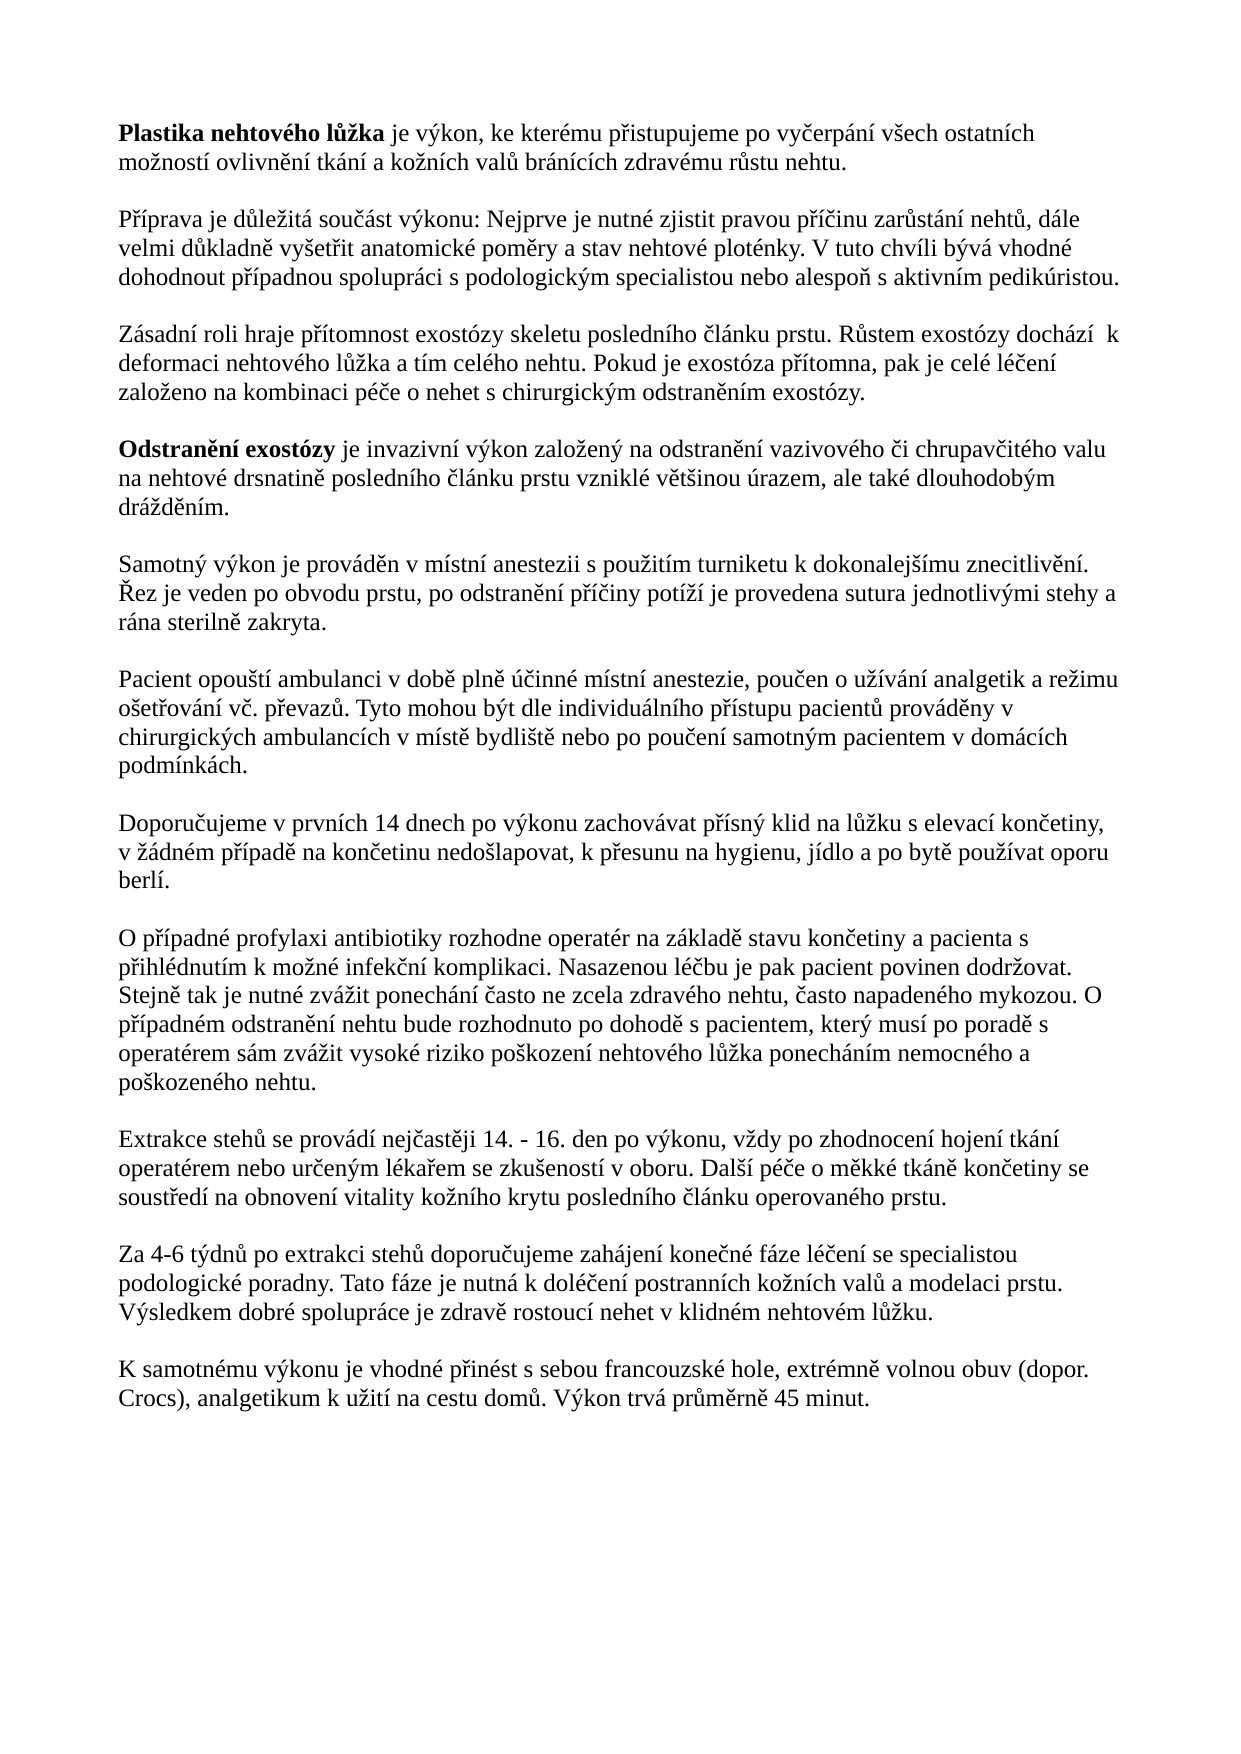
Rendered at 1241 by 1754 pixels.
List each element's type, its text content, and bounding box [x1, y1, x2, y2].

text Pacient opouští ambulanci v době plně účinné místní anestezie, poučen o užívání analgetik a režimu ošetřování vč. převazů. Tyto mohou být dle individuálního přístupu pacientů prováděny v chirurgických ambulancích v místě bydliště nebo po poučení samotným pacientem v domácích podmínkách. [118, 664, 1122, 779]
text Stejně tak je nutné zvážit ponechání často ne zcela zdravého nehtu, často napadeného mykozou. O případném odstranění nehtu bude rozhodnuto po dohodě s pacientem, který musí po poradě s operatérem sám zvážit vysoké riziko poškození nehtového lůžka ponecháním nemocného a poškozeného nehtu. [118, 981, 1122, 1096]
text Plastika nehtového lůžka je výkon, ke kterému přistupujeme po vyčerpání všech ostatních možností ovlivnění tkání a kožních valů bránících zdravému růstu nehtu. [118, 118, 1122, 176]
text Příprava je důležitá součást výkonu: Nejprve je nutné zjistit pravou příčinu zarůstání nehtů, dále velmi důkladně vyšetřit anatomické poměry a stav nehtové ploténky. V tuto chvíli bývá vhodné dohodnout případnou spolupráci s podologickým specialistou nebo alespoň s aktivním pedikúristou. [118, 204, 1122, 291]
text K samotnému výkonu je vhodné přinést s sebou francouzské hole, extrémně volnou obuv (dopor. Crocs), analgetikum k užití na cestu domů. Výkon trvá průměrně 45 minut. [118, 1354, 1122, 1412]
text Extrakce stehů se provádí nejčastěji 14. - 16. den po výkonu, vždy po zhodnocení hojení tkání operatérem nebo určeným lékařem se zkušeností v oboru. Další péče o měkké tkáně končetiny se soustředí na obnovení vitality kožního krytu posledního článku operovaného prstu. [118, 1124, 1122, 1211]
text O případné profylaxi antibiotiky rozhodne operatér na základě stavu končetiny a pacienta s přihlédnutím k možné infekční komplikaci. Nasazenou léčbu je pak pacient povinen dodržovat. [118, 923, 1122, 981]
text Zásadní roli hraje přítomnost exostózy skeletu posledního článku prstu. Růstem exostózy dochází k deformaci nehtového lůžka a tím celého nehtu. Pokud je exostóza přítomna, pak je celé léčení založeno na kombinaci péče o nehet s chirurgickým odstraněním exostózy. [118, 319, 1122, 406]
text Samotný výkon je prováděn v místní anestezii s použitím turniketu k dokonalejšímu znecitlivění. Řez je veden po obvodu prstu, po odstranění příčiny potíží je provedena sutura jednotlivými stehy a rána sterilně zakryta. [118, 549, 1122, 636]
text Odstranění exostózy je invazivní výkon založený na odstranění vazivového či chrupavčitého valu na nehtové drsnatině posledního článku prstu vzniklé většinou úrazem, ale také dlouhodobým drážděním. [118, 434, 1122, 521]
text Doporučujeme v prvních 14 dnech po výkonu zachovávat přísný klid na lůžku s elevací končetiny, v žádném případě na končetinu nedošlapovat, k přesunu na hygienu, jídlo a po bytě používat oporu berlí. [118, 808, 1122, 894]
text Za 4-6 týdnů po extrakci stehů doporučujeme zahájení konečné fáze léčení se specialistou podologické poradny. Tato fáze je nutná k doléčení postranních kožních valů a modelaci prstu. Výsledkem dobré spolupráce je zdravě rostoucí nehet v klidném nehtovém lůžku. [118, 1239, 1122, 1326]
